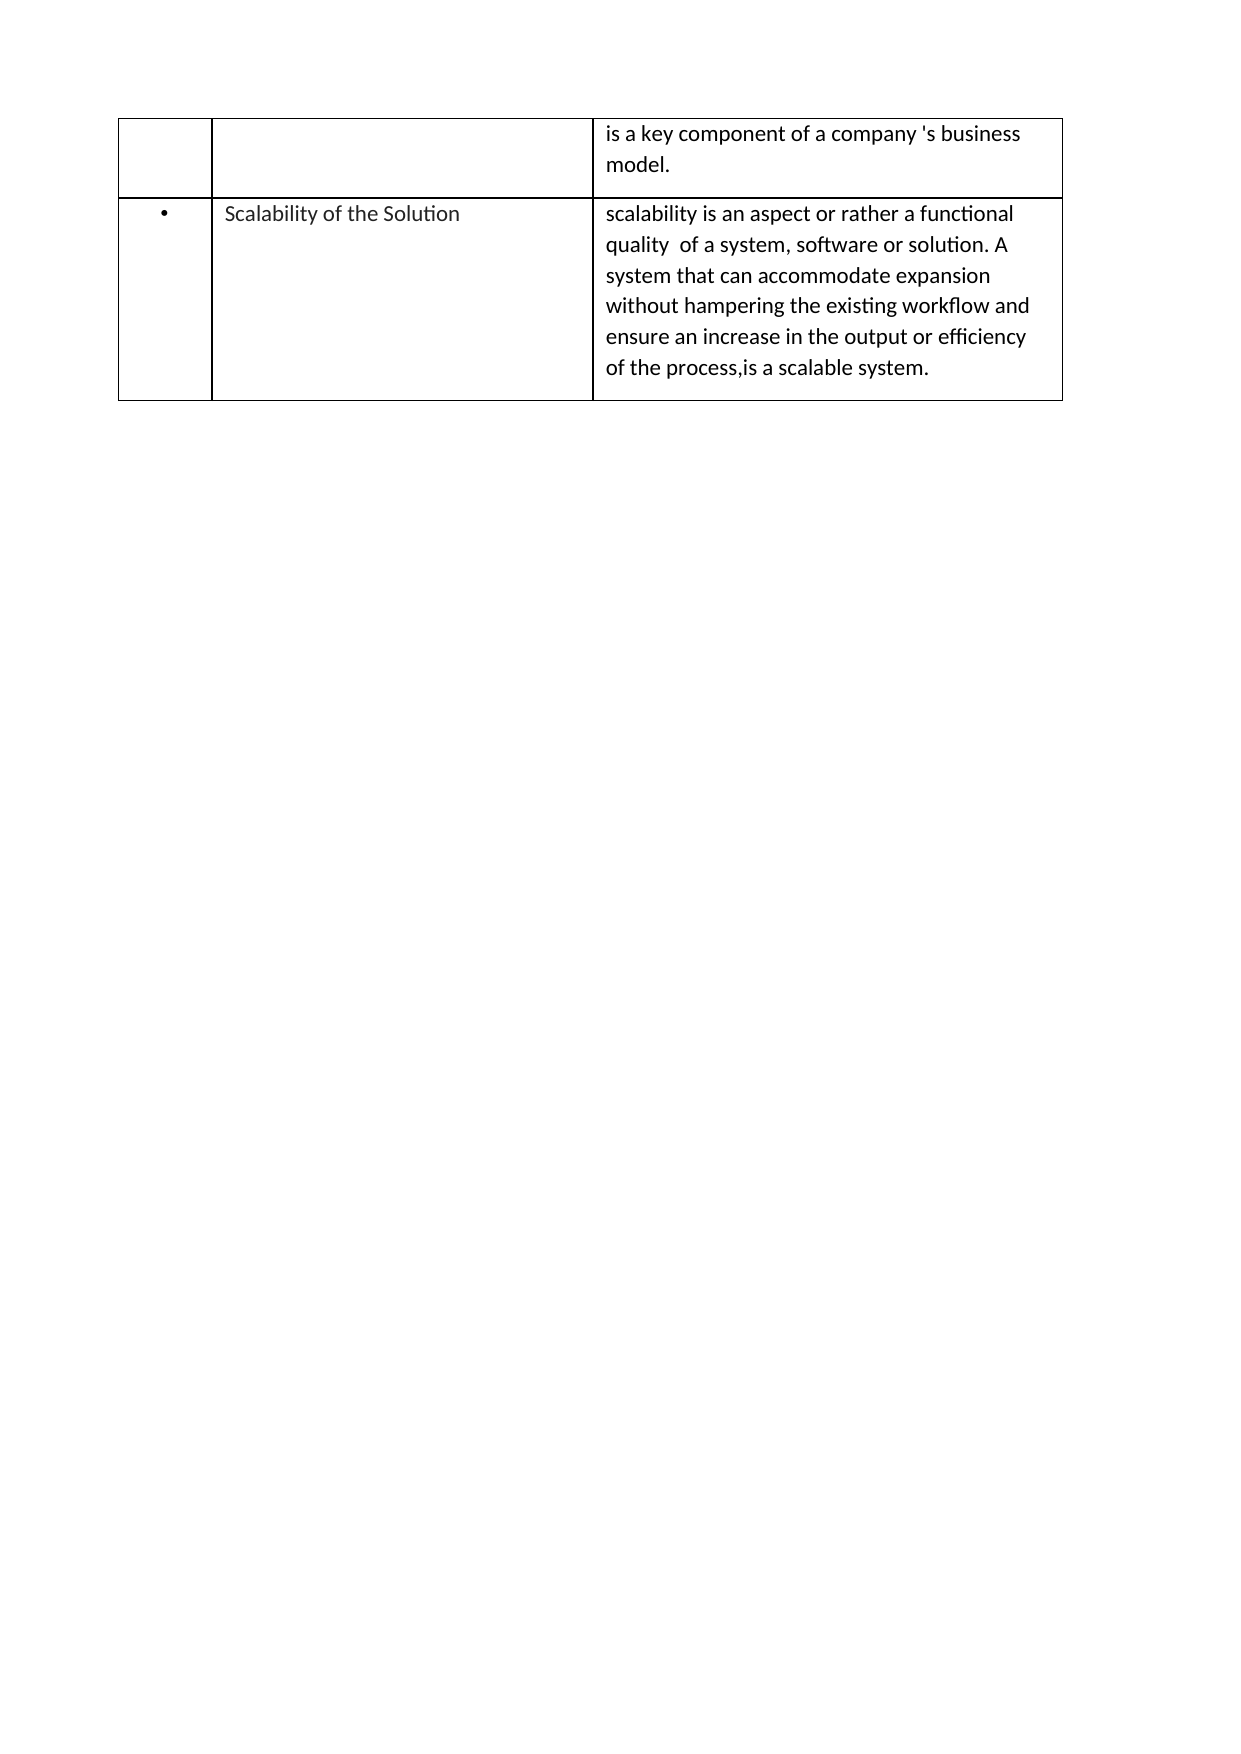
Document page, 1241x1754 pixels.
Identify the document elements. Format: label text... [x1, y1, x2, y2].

table_cell is a key component of a company 's business model. [594, 119, 1062, 197]
table_cell [213, 119, 592, 197]
table_cell [119, 199, 211, 400]
table_cell [119, 119, 211, 197]
table_cell Scalability of the Solution [213, 199, 592, 400]
table_cell scalability is an aspect or rather a functional quality of a system, software or solution. A system that can accommodate expansion without hampering the existing workflow and ensure an increase in the output or efficiency of the process,is a scalable system. [594, 199, 1062, 400]
